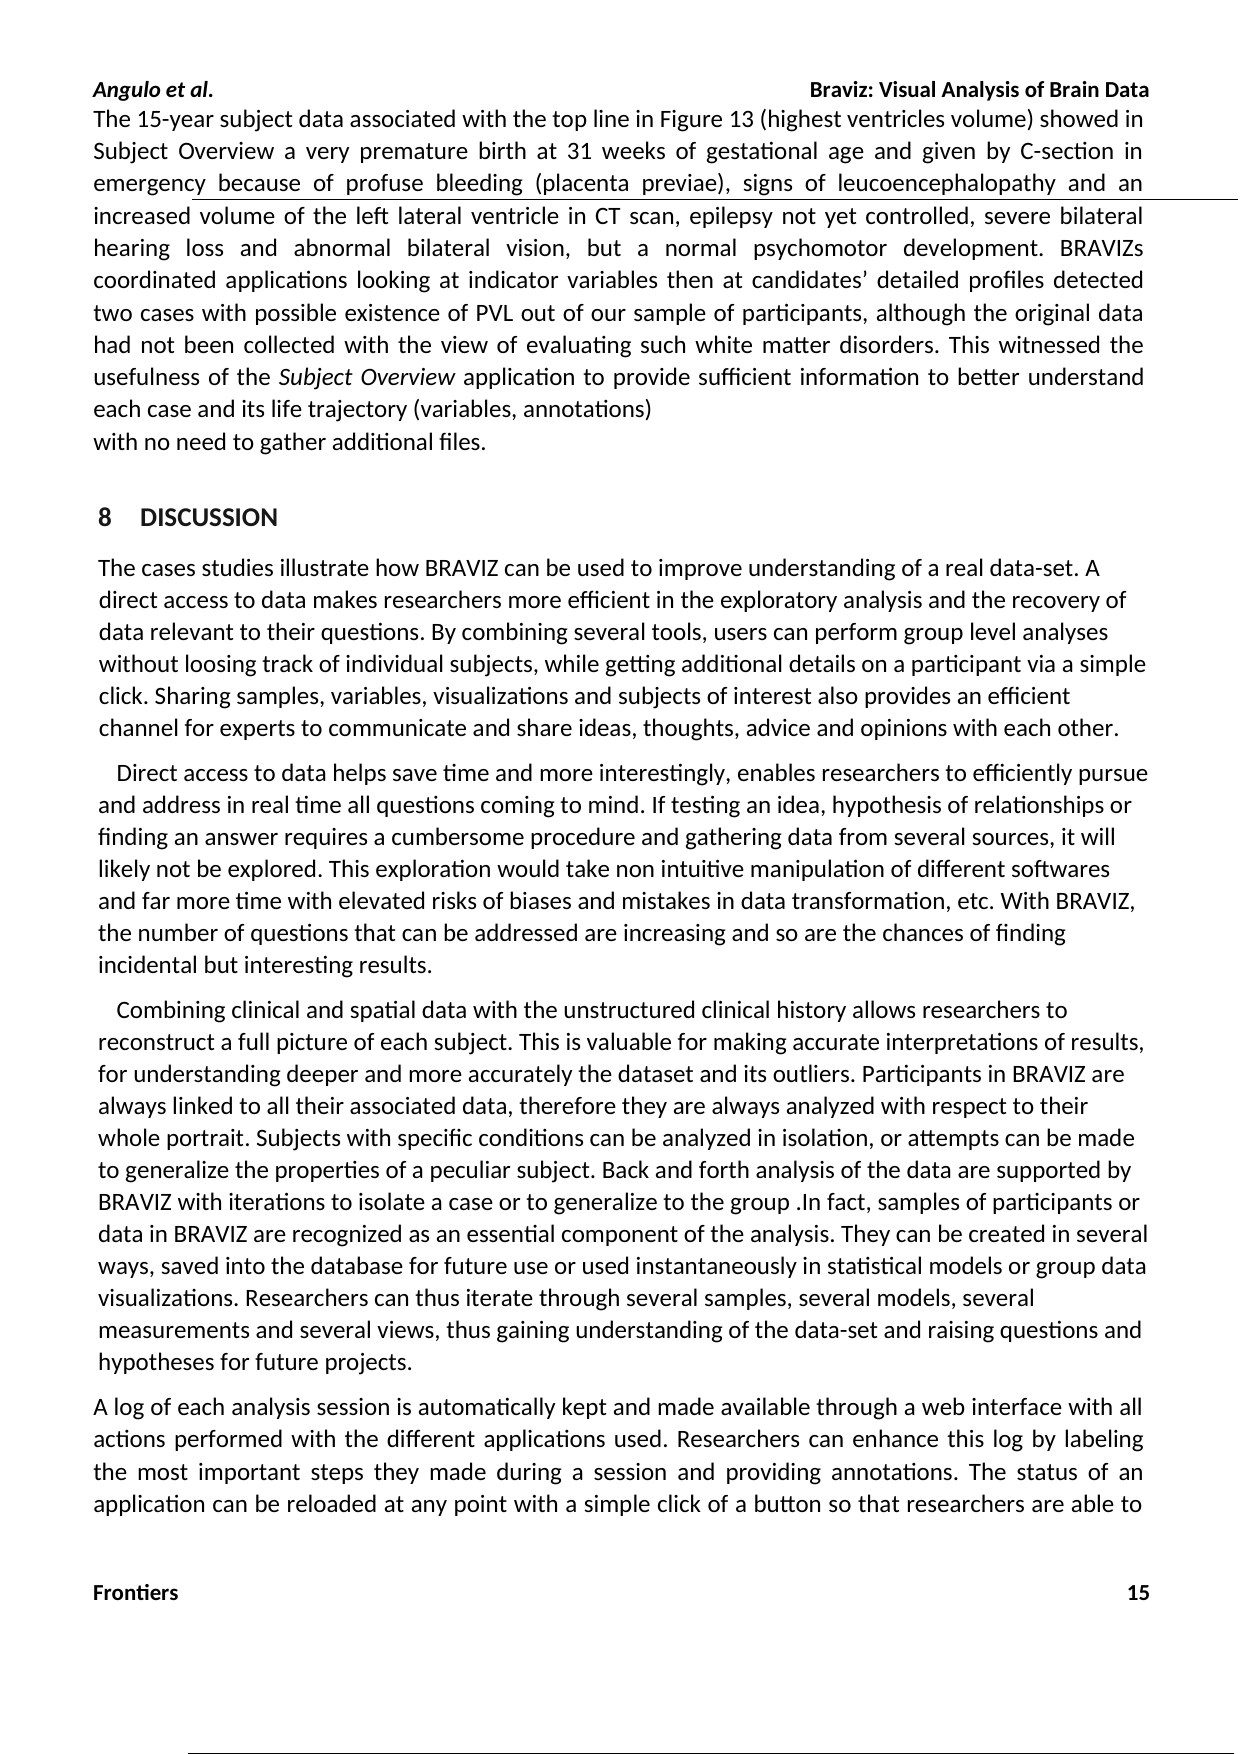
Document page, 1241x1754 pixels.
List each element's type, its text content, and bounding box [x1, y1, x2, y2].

text with no need to gather additional files. [93, 426, 1145, 456]
text The 15-year subject data associated with the top line in Figure 13 (highest ventricles volume) showed in Subject Overview a very premature birth at 31 weeks of gestational age and given by C-section in emergency because of profuse bleeding (placenta previae), signs of leucoencephalopathy and an increased volume of the left lateral ventricle in CT scan, epilepsy not yet controlled, severe bilateral hearing loss and abnormal bilateral vision, but a normal psychomotor development. BRAVIZs coordinated applications looking at indicator variables then at candidates’ detailed profiles detected two cases with possible existence of PVL out of our sample of participants, although the original data had not been collected with the view of evaluating such white matter disorders. This witnessed the usefulness of the Subject Overview application to provide sufficient information to better understand each case and its life trajectory (variables, annotations) [93, 103, 1145, 424]
text The cases studies illustrate how BRAVIZ can be used to improve understanding of a real data-set. A direct access to data makes researchers more efficient in the exploratory analysis and the recovery of data relevant to their questions. By combining several tools, users can perform group level analyses without loosing track of individual subjects, while getting additional details on a participant via a simple click. Sharing samples, variables, visualizations and subjects of interest also provides an efficient channel for experts to communicate and share ideas, thoughts, advice and opinions with each other. [98, 552, 1150, 743]
subtitle DISCUSSION [98, 500, 1150, 533]
text Direct access to data helps save time and more interestingly, enables researchers to efficiently pursue and address in real time all questions coming to mind. If testing an idea, hypothesis of relationships or finding an answer requires a cumbersome procedure and gathering data from several sources, it will likely not be explored. This exploration would take non intuitive manipulation of different softwares and far more time with elevated risks of biases and mistakes in data transformation, etc. With BRAVIZ, the number of questions that can be addressed are increasing and so are the chances of finding incidental but interesting results. [98, 757, 1150, 980]
text A log of each analysis session is automatically kept and made available through a web interface with all actions performed with the different applications used. Researchers can enhance this log by labeling the most important steps they made during a session and providing annotations. The status of an application can be reloaded at any point with a simple click of a button so that researchers are able to [93, 1391, 1145, 1519]
text Combining clinical and spatial data with the unstructured clinical history allows researchers to reconstruct a full picture of each subject. This is valuable for making accurate interpretations of results, for understanding deeper and more accurately the dataset and its outliers. Participants in BRAVIZ are always linked to all their associated data, therefore they are always analyzed with respect to their whole portrait. Subjects with specific conditions can be analyzed in isolation, or attempts can be made to generalize the properties of a peculiar subject. Back and forth analysis of the data are supported by BRAVIZ with iterations to isolate a case or to generalize to the group .In fact, samples of participants or data in BRAVIZ are recognized as an essential component of the analysis. They can be created in several ways, saved into the database for future use or used instantaneously in statistical models or group data visualizations. Researchers can thus iterate through several samples, several models, several measurements and several views, thus gaining understanding of the data-set and raising questions and hypotheses for future projects. [98, 994, 1150, 1377]
